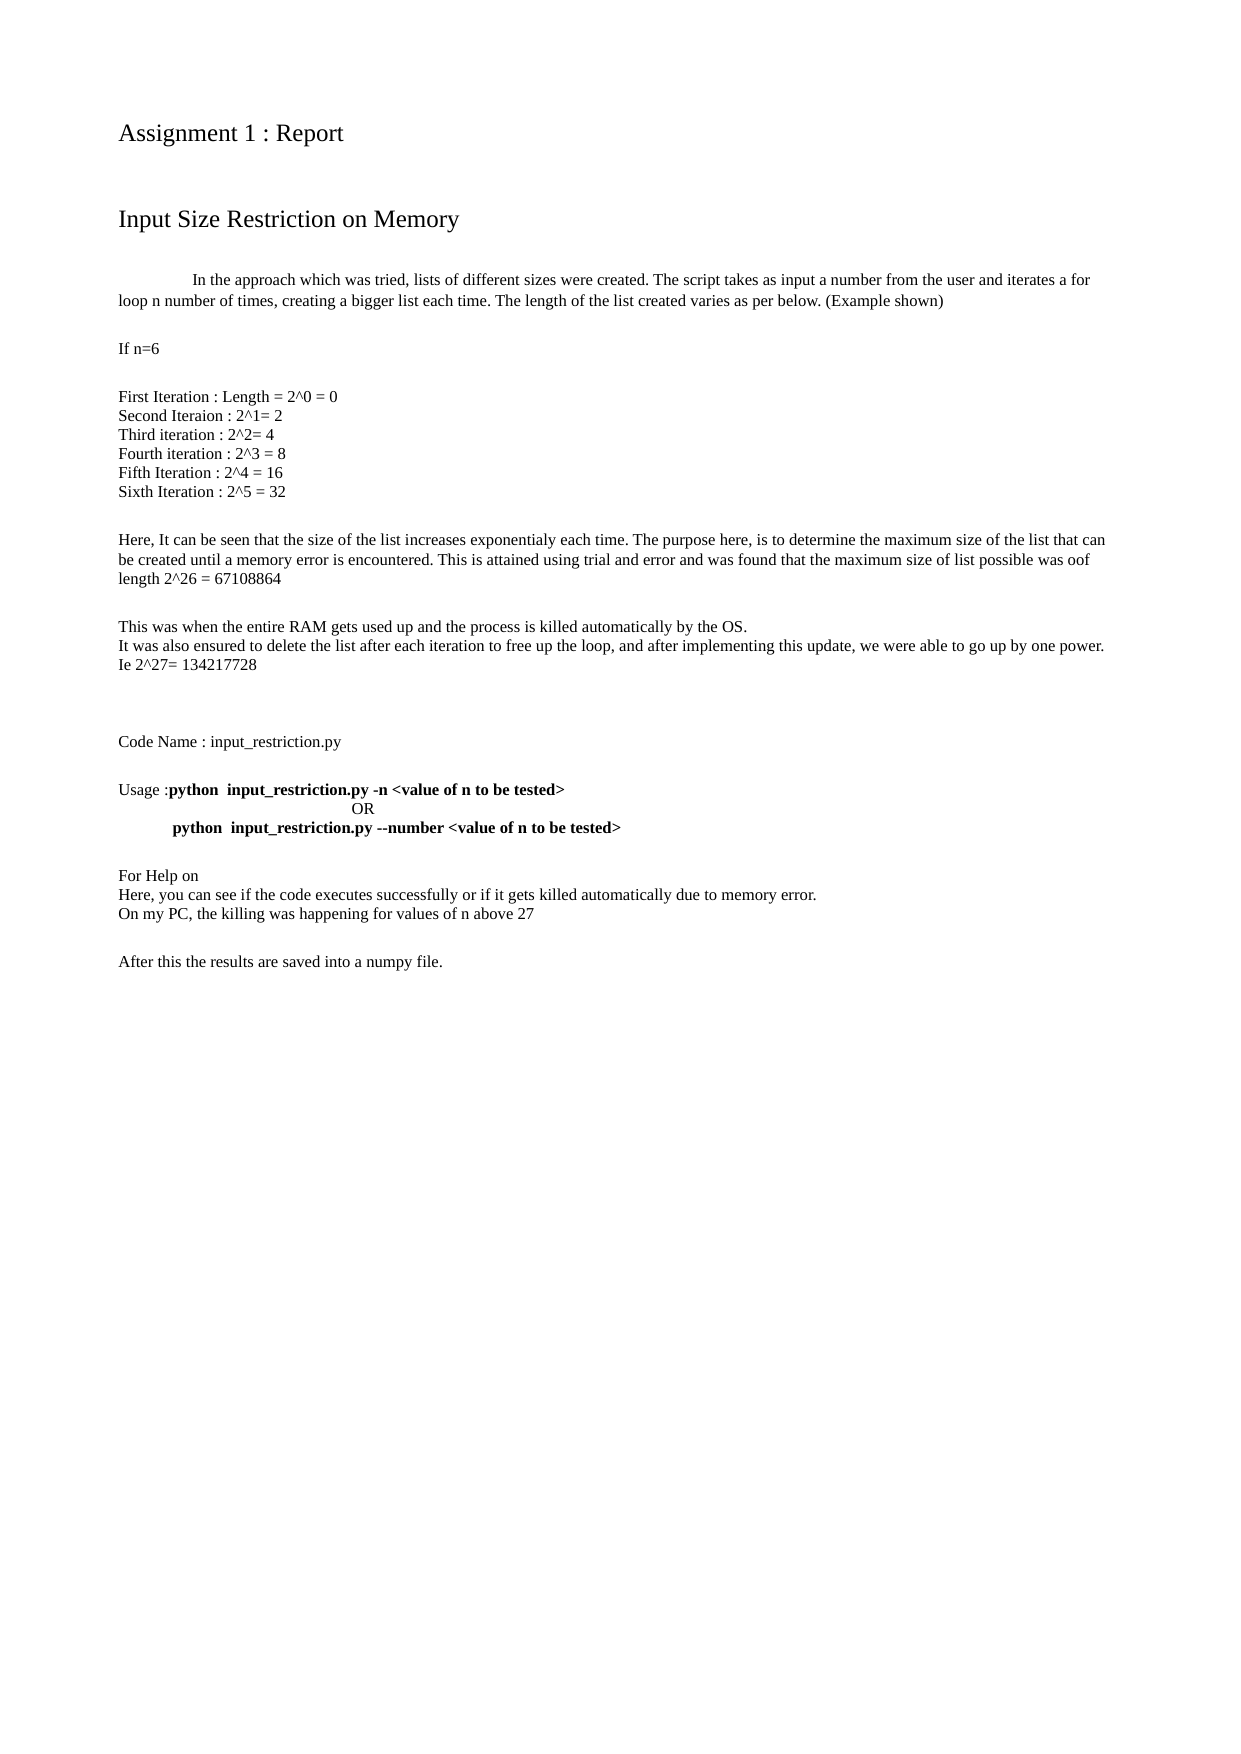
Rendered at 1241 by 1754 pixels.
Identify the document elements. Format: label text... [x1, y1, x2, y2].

text Here, It can be seen that the size of the list increases exponentialy each time. The purpose here, is to determine the maximum size of the list that can be created until a memory error is encountered. This is attained using trial and error and was found that the maximum size of list possible was oof length 2^26 = 67108864 [118, 530, 1122, 588]
text Here, you can see if the code executes successfully or if it gets killed automatically due to memory error. [118, 885, 1122, 904]
text If n=6 [118, 338, 1122, 358]
text Assignment 1 : Report [118, 118, 1122, 147]
text After this the results are saved into a numpy file. [118, 952, 1122, 971]
text Second Iteraion : 2^1= 2 [118, 406, 1122, 425]
text Code Name : input_restriction.py [118, 731, 1122, 751]
text Usage :python input_restriction.py -n <value of n to be tested> [118, 779, 1122, 798]
text Fourth iteration : 2^3 = 8 [118, 444, 1122, 463]
text Sixth Iteration : 2^5 = 32 [118, 482, 1122, 501]
text OR [118, 798, 1122, 818]
text On my PC, the killing was happening for values of n above 27 [118, 904, 1122, 923]
text Third iteration : 2^2= 4 [118, 425, 1122, 444]
text This was when the entire RAM gets used up and the process is killed automatically by the OS. [118, 616, 1122, 636]
text In the approach which was tried, lists of different sizes were created. The script takes as input a number from the user and iterates a for loop n number of times, creating a bigger list each time. The length of the list created varies as per below. (Example shown) [118, 262, 1122, 310]
text Ie 2^27= 134217728 [118, 655, 1122, 674]
text For Help on [118, 866, 1122, 885]
text python input_restriction.py --number <value of n to be tested> [118, 818, 1122, 837]
text First Iteration : Length = 2^0 = 0 [118, 386, 1122, 406]
text Fifth Iteration : 2^4 = 16 [118, 463, 1122, 482]
text Input Size Restriction on Memory [118, 204, 1122, 233]
text It was also ensured to delete the list after each iteration to free up the loop, and after implementing this update, we were able to go up by one power. [118, 636, 1122, 655]
